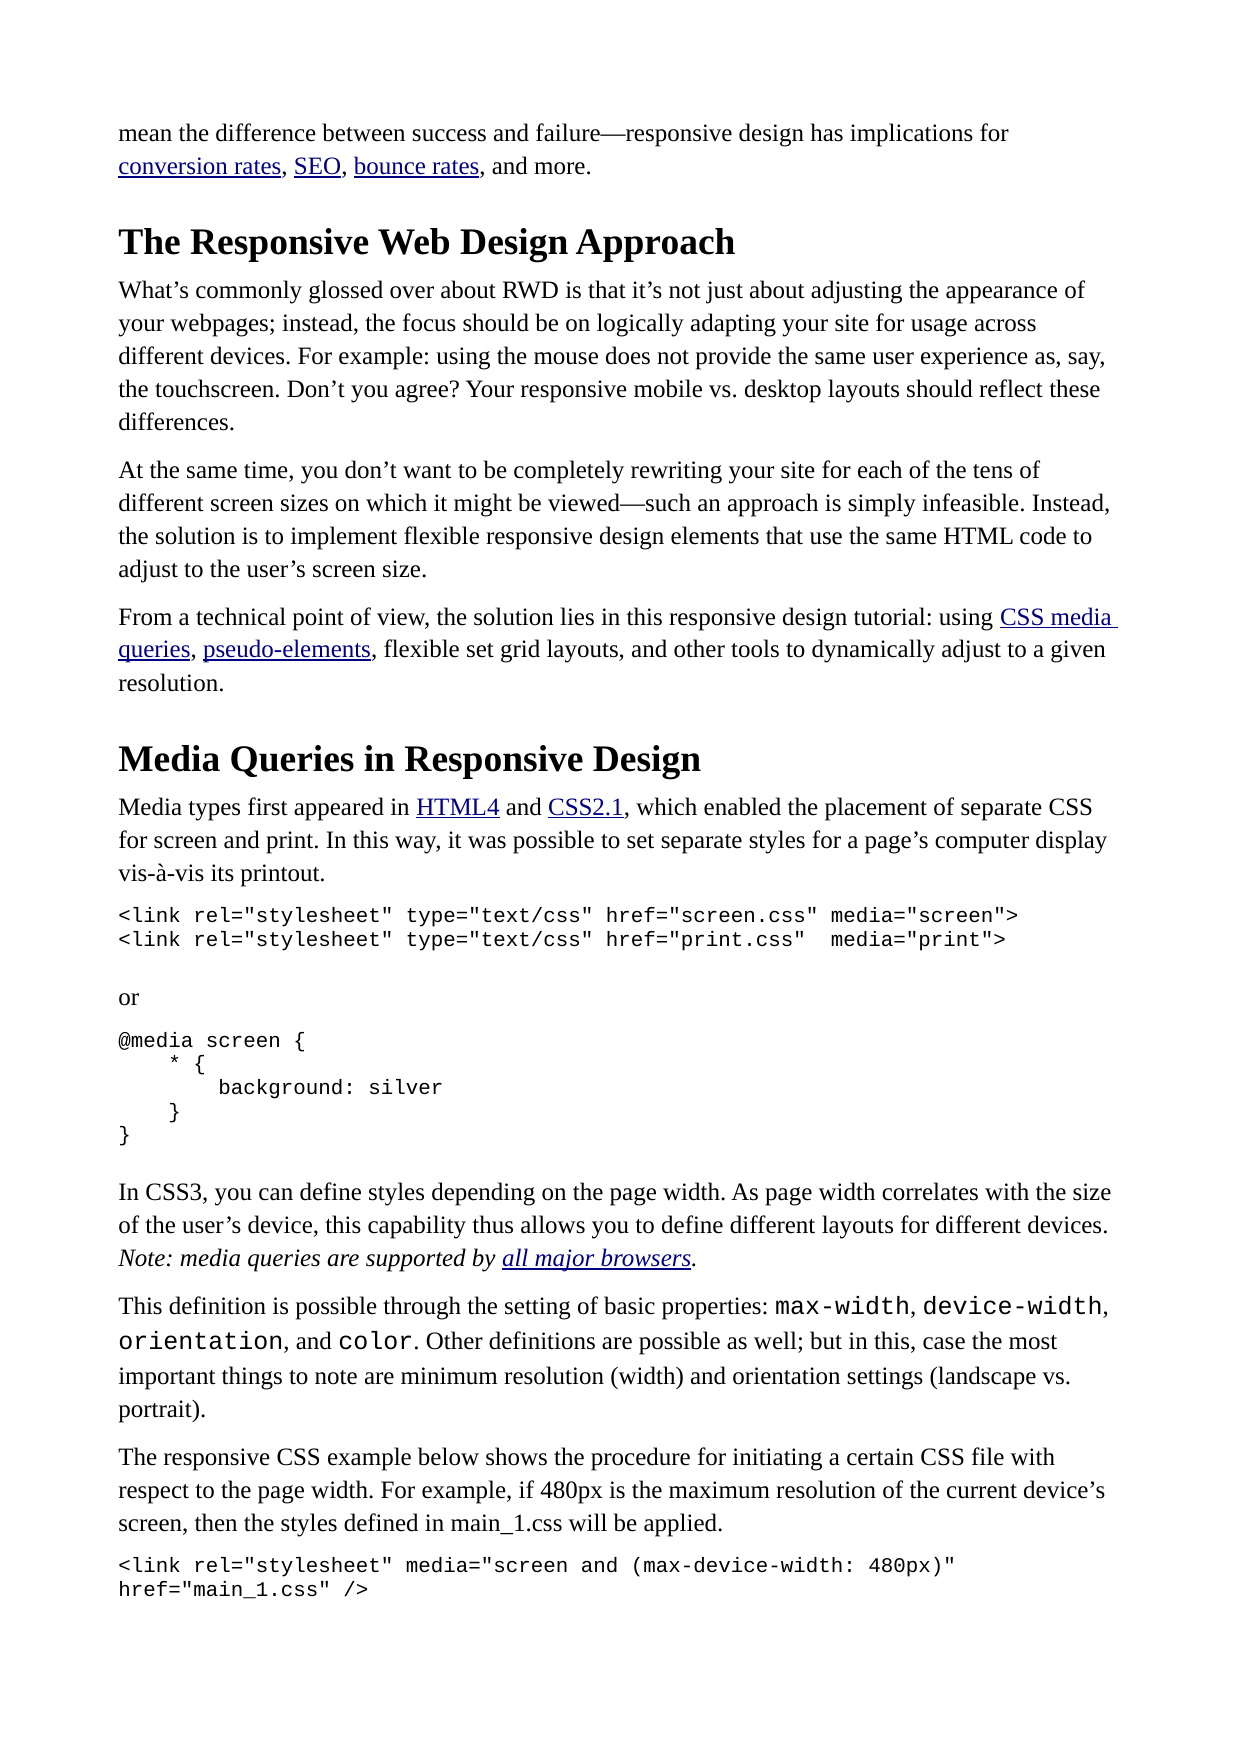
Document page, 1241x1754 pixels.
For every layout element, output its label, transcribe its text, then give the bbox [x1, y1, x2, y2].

text } [118, 1101, 1122, 1124]
text @media screen { [118, 1030, 1122, 1053]
text At the same time, you don’t want to be completely rewriting your site for each of the tens of different screen sizes on which it might be viewed—such an approach is simply infeasible. Instead, the solution is to implement flexible responsive design elements that use the same HTML code to adjust to the user’s screen size. [118, 455, 1122, 583]
text <link rel="stylesheet" type="text/css" href="print.css" media="print"> [118, 929, 1122, 953]
text Media types first appeared in HTML4 and CSS2.1, which enabled the placement of separate CSS for screen and print. In this way, it was possible to set separate styles for a page’s computer display vis-à-vis its printout. [118, 792, 1122, 886]
text * { [118, 1053, 1122, 1077]
text In CSS3, you can define styles depending on the page width. As page width correlates with the size of the user’s device, this capability thus allows you to define different layouts for different devices. Note: media queries are supported by all major browsers. [118, 1177, 1122, 1272]
text From a technical point of view, the solution lies in this responsive design tutorial: using CSS media queries, pseudo-elements, flexible set grid layouts, and other tools to dynamically adjust to a given resolution. [118, 602, 1122, 696]
text This definition is possible through the setting of basic properties: max-width, device-width, orientation, and color. Other definitions are possible as well; but in this, case the most important things to note are minimum resolution (width) and orientation settings (landscape vs. portrait). [118, 1291, 1122, 1423]
text or [118, 982, 1122, 1011]
subtitle Media Queries in Responsive Design [118, 736, 1122, 779]
text <link rel="stylesheet" type="text/css" href="screen.css" media="screen"> [118, 905, 1122, 929]
text background: silver [118, 1077, 1122, 1101]
text } [118, 1124, 1122, 1148]
text The responsive CSS example below shows the procedure for initiating a certain CSS file with respect to the page width. For example, if 480px is the maximum resolution of the current device’s screen, then the styles defined in main_1.css will be applied. [118, 1442, 1122, 1537]
text <link rel="stylesheet" media="screen and (max-device-width: 480px)" href="main_1.css" /> [118, 1556, 1122, 1603]
subtitle The Responsive Web Design Approach [118, 219, 1122, 263]
text mean the difference between success and failure—responsive design has implications for conversion rates, SEO, bounce rates, and more. [118, 118, 1122, 180]
text What’s commonly glossed over about RWD is that it’s not just about adjusting the appearance of your webpages; instead, the focus should be on logically adapting your site for usage across different devices. For example: using the mouse does not provide the same user experience as, say, the touchscreen. Don’t you agree? Your responsive mobile vs. desktop layouts should reflect these differences. [118, 275, 1122, 436]
